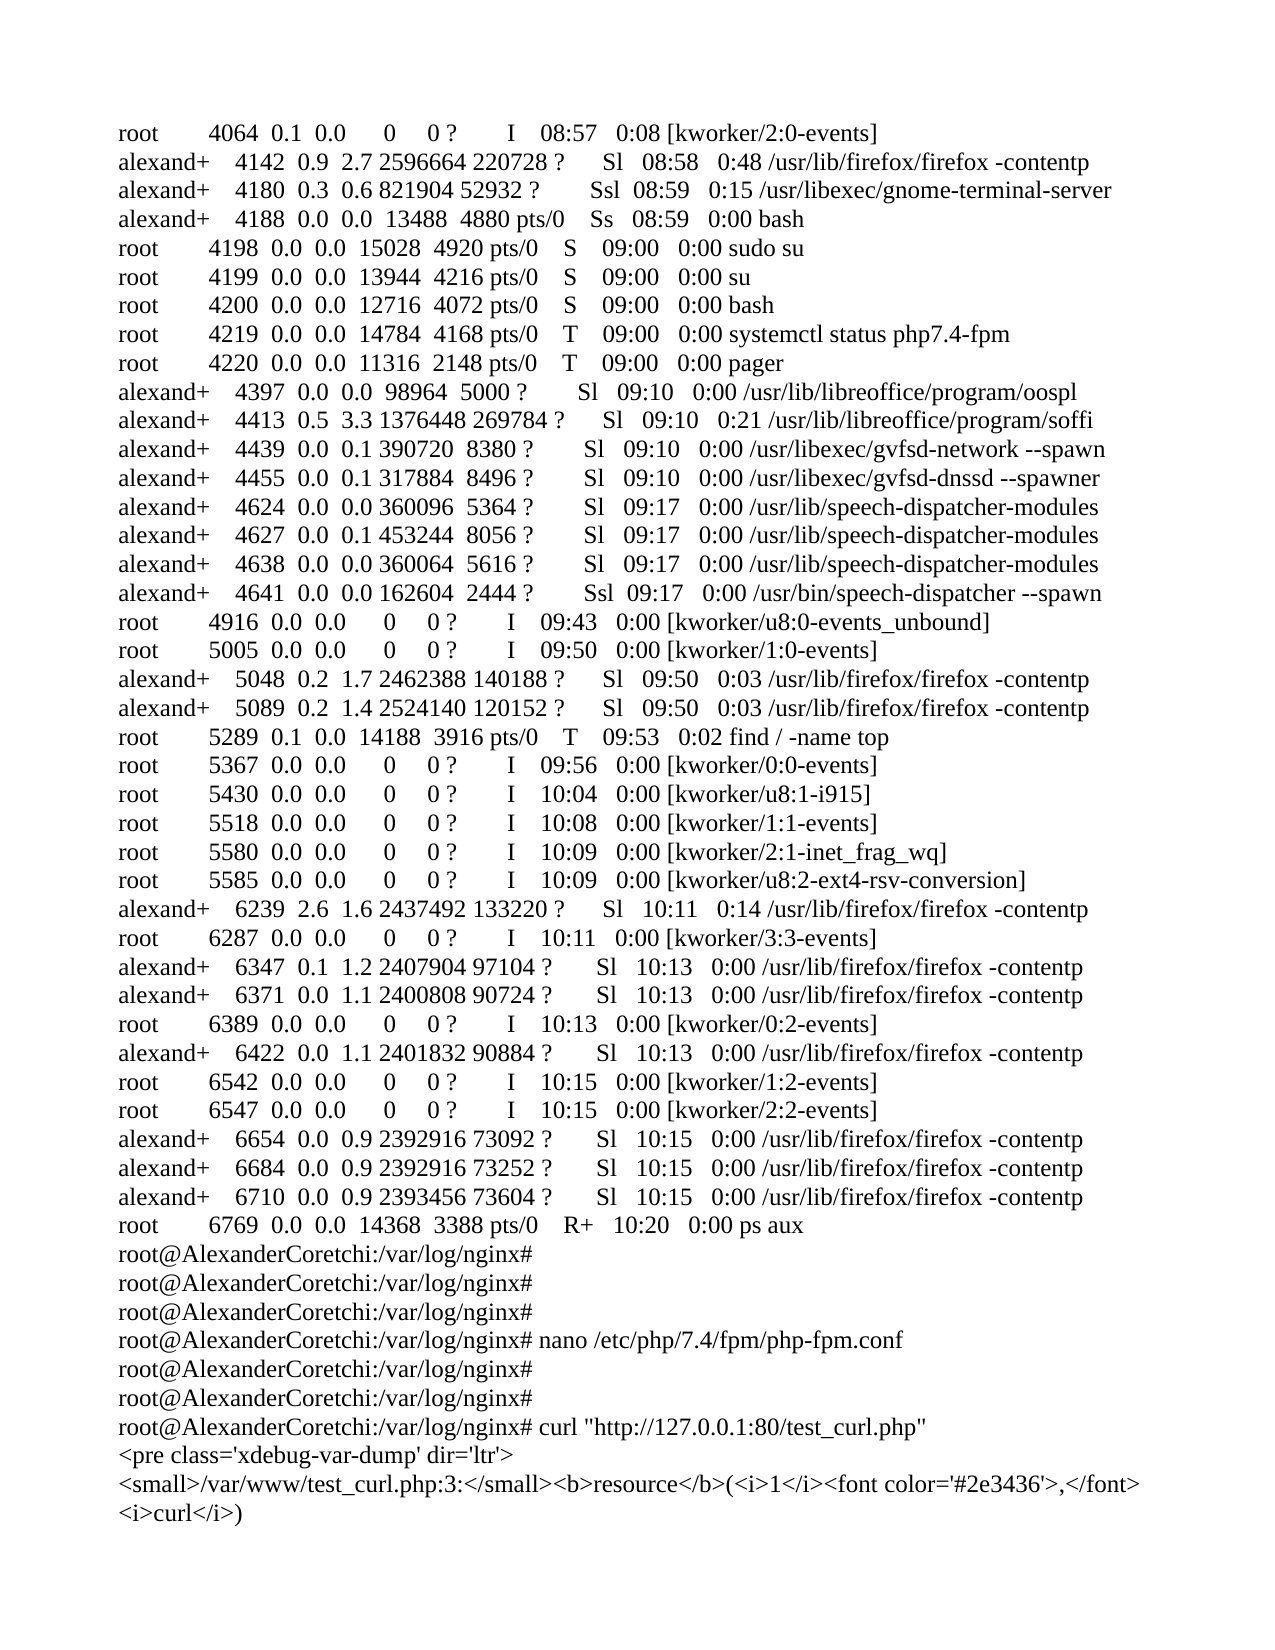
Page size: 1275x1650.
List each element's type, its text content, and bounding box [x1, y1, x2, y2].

text root 6769 0.0 0.0 14368 3388 pts/0 R+ 10:20 0:00 ps aux [118, 1211, 1157, 1239]
text root 5005 0.0 0.0 0 0 ? I 09:50 0:00 [kworker/1:0-events] [118, 636, 1157, 664]
text alexand+ 6371 0.0 1.1 2400808 90724 ? Sl 10:13 0:00 /usr/lib/firefox/firefox -contentp [118, 981, 1157, 1009]
text alexand+ 6654 0.0 0.9 2392916 73092 ? Sl 10:15 0:00 /usr/lib/firefox/firefox -contentp [118, 1124, 1157, 1153]
text root@AlexanderCoretchi:/var/log/nginx# nano /etc/php/7.4/fpm/php-fpm.conf [118, 1326, 1157, 1354]
text alexand+ 6422 0.0 1.1 2401832 90884 ? Sl 10:13 0:00 /usr/lib/firefox/firefox -contentp [118, 1038, 1157, 1067]
text root 4916 0.0 0.0 0 0 ? I 09:43 0:00 [kworker/u8:0-events_unbound] [118, 607, 1157, 636]
text root@AlexanderCoretchi:/var/log/nginx# [118, 1297, 1157, 1326]
text root 4064 0.1 0.0 0 0 ? I 08:57 0:08 [kworker/2:0-events] [118, 118, 1157, 147]
text root 6389 0.0 0.0 0 0 ? I 10:13 0:00 [kworker/0:2-events] [118, 1009, 1157, 1038]
text alexand+ 4641 0.0 0.0 162604 2444 ? Ssl 09:17 0:00 /usr/bin/speech-dispatcher --spawn [118, 578, 1157, 607]
text alexand+ 4180 0.3 0.6 821904 52932 ? Ssl 08:59 0:15 /usr/libexec/gnome-terminal-server [118, 176, 1157, 204]
text alexand+ 4624 0.0 0.0 360096 5364 ? Sl 09:17 0:00 /usr/lib/speech-dispatcher-modules [118, 492, 1157, 521]
text root 4198 0.0 0.0 15028 4920 pts/0 S 09:00 0:00 sudo su [118, 233, 1157, 262]
text <pre class='xdebug-var-dump' dir='ltr'> [118, 1441, 1157, 1469]
text root 4199 0.0 0.0 13944 4216 pts/0 S 09:00 0:00 su [118, 262, 1157, 291]
text alexand+ 4188 0.0 0.0 13488 4880 pts/0 Ss 08:59 0:00 bash [118, 204, 1157, 233]
text alexand+ 6239 2.6 1.6 2437492 133220 ? Sl 10:11 0:14 /usr/lib/firefox/firefox -contentp [118, 894, 1157, 923]
text root 5289 0.1 0.0 14188 3916 pts/0 T 09:53 0:02 find / -name top [118, 722, 1157, 751]
text alexand+ 5048 0.2 1.7 2462388 140188 ? Sl 09:50 0:03 /usr/lib/firefox/firefox -contentp [118, 664, 1157, 693]
text <small>/var/www/test_curl.php:3:</small><b>resource</b>(<i>1</i><font color='#2e3436'>,</font> <i>curl</i>) [118, 1469, 1157, 1527]
text alexand+ 4142 0.9 2.7 2596664 220728 ? Sl 08:58 0:48 /usr/lib/firefox/firefox -contentp [118, 147, 1157, 176]
text root 4200 0.0 0.0 12716 4072 pts/0 S 09:00 0:00 bash [118, 291, 1157, 319]
text root@AlexanderCoretchi:/var/log/nginx# [118, 1383, 1157, 1412]
text root 5367 0.0 0.0 0 0 ? I 09:56 0:00 [kworker/0:0-events] [118, 751, 1157, 779]
text alexand+ 4455 0.0 0.1 317884 8496 ? Sl 09:10 0:00 /usr/libexec/gvfsd-dnssd --spawner [118, 463, 1157, 492]
text root 4220 0.0 0.0 11316 2148 pts/0 T 09:00 0:00 pager [118, 348, 1157, 377]
text alexand+ 5089 0.2 1.4 2524140 120152 ? Sl 09:50 0:03 /usr/lib/firefox/firefox -contentp [118, 693, 1157, 722]
text root 6287 0.0 0.0 0 0 ? I 10:11 0:00 [kworker/3:3-events] [118, 923, 1157, 952]
text root 5585 0.0 0.0 0 0 ? I 10:09 0:00 [kworker/u8:2-ext4-rsv-conversion] [118, 866, 1157, 894]
text alexand+ 6684 0.0 0.9 2392916 73252 ? Sl 10:15 0:00 /usr/lib/firefox/firefox -contentp [118, 1153, 1157, 1182]
text alexand+ 4397 0.0 0.0 98964 5000 ? Sl 09:10 0:00 /usr/lib/libreoffice/program/oospl [118, 377, 1157, 406]
text root 4219 0.0 0.0 14784 4168 pts/0 T 09:00 0:00 systemctl status php7.4-fpm [118, 319, 1157, 348]
text alexand+ 4638 0.0 0.0 360064 5616 ? Sl 09:17 0:00 /usr/lib/speech-dispatcher-modules [118, 549, 1157, 578]
text root 5518 0.0 0.0 0 0 ? I 10:08 0:00 [kworker/1:1-events] [118, 808, 1157, 837]
text root@AlexanderCoretchi:/var/log/nginx# [118, 1268, 1157, 1297]
text root 6542 0.0 0.0 0 0 ? I 10:15 0:00 [kworker/1:2-events] [118, 1067, 1157, 1096]
text alexand+ 6347 0.1 1.2 2407904 97104 ? Sl 10:13 0:00 /usr/lib/firefox/firefox -contentp [118, 952, 1157, 981]
text alexand+ 4627 0.0 0.1 453244 8056 ? Sl 09:17 0:00 /usr/lib/speech-dispatcher-modules [118, 521, 1157, 549]
text root@AlexanderCoretchi:/var/log/nginx# curl "http://127.0.0.1:80/test_curl.php" [118, 1412, 1157, 1441]
text root 5580 0.0 0.0 0 0 ? I 10:09 0:00 [kworker/2:1-inet_frag_wq] [118, 837, 1157, 866]
text root 5430 0.0 0.0 0 0 ? I 10:04 0:00 [kworker/u8:1-i915] [118, 779, 1157, 808]
text alexand+ 6710 0.0 0.9 2393456 73604 ? Sl 10:15 0:00 /usr/lib/firefox/firefox -contentp [118, 1182, 1157, 1211]
text alexand+ 4413 0.5 3.3 1376448 269784 ? Sl 09:10 0:21 /usr/lib/libreoffice/program/soffi [118, 406, 1157, 434]
text root@AlexanderCoretchi:/var/log/nginx# [118, 1354, 1157, 1383]
text alexand+ 4439 0.0 0.1 390720 8380 ? Sl 09:10 0:00 /usr/libexec/gvfsd-network --spawn [118, 434, 1157, 463]
text root@AlexanderCoretchi:/var/log/nginx# [118, 1239, 1157, 1268]
text root 6547 0.0 0.0 0 0 ? I 10:15 0:00 [kworker/2:2-events] [118, 1096, 1157, 1124]
